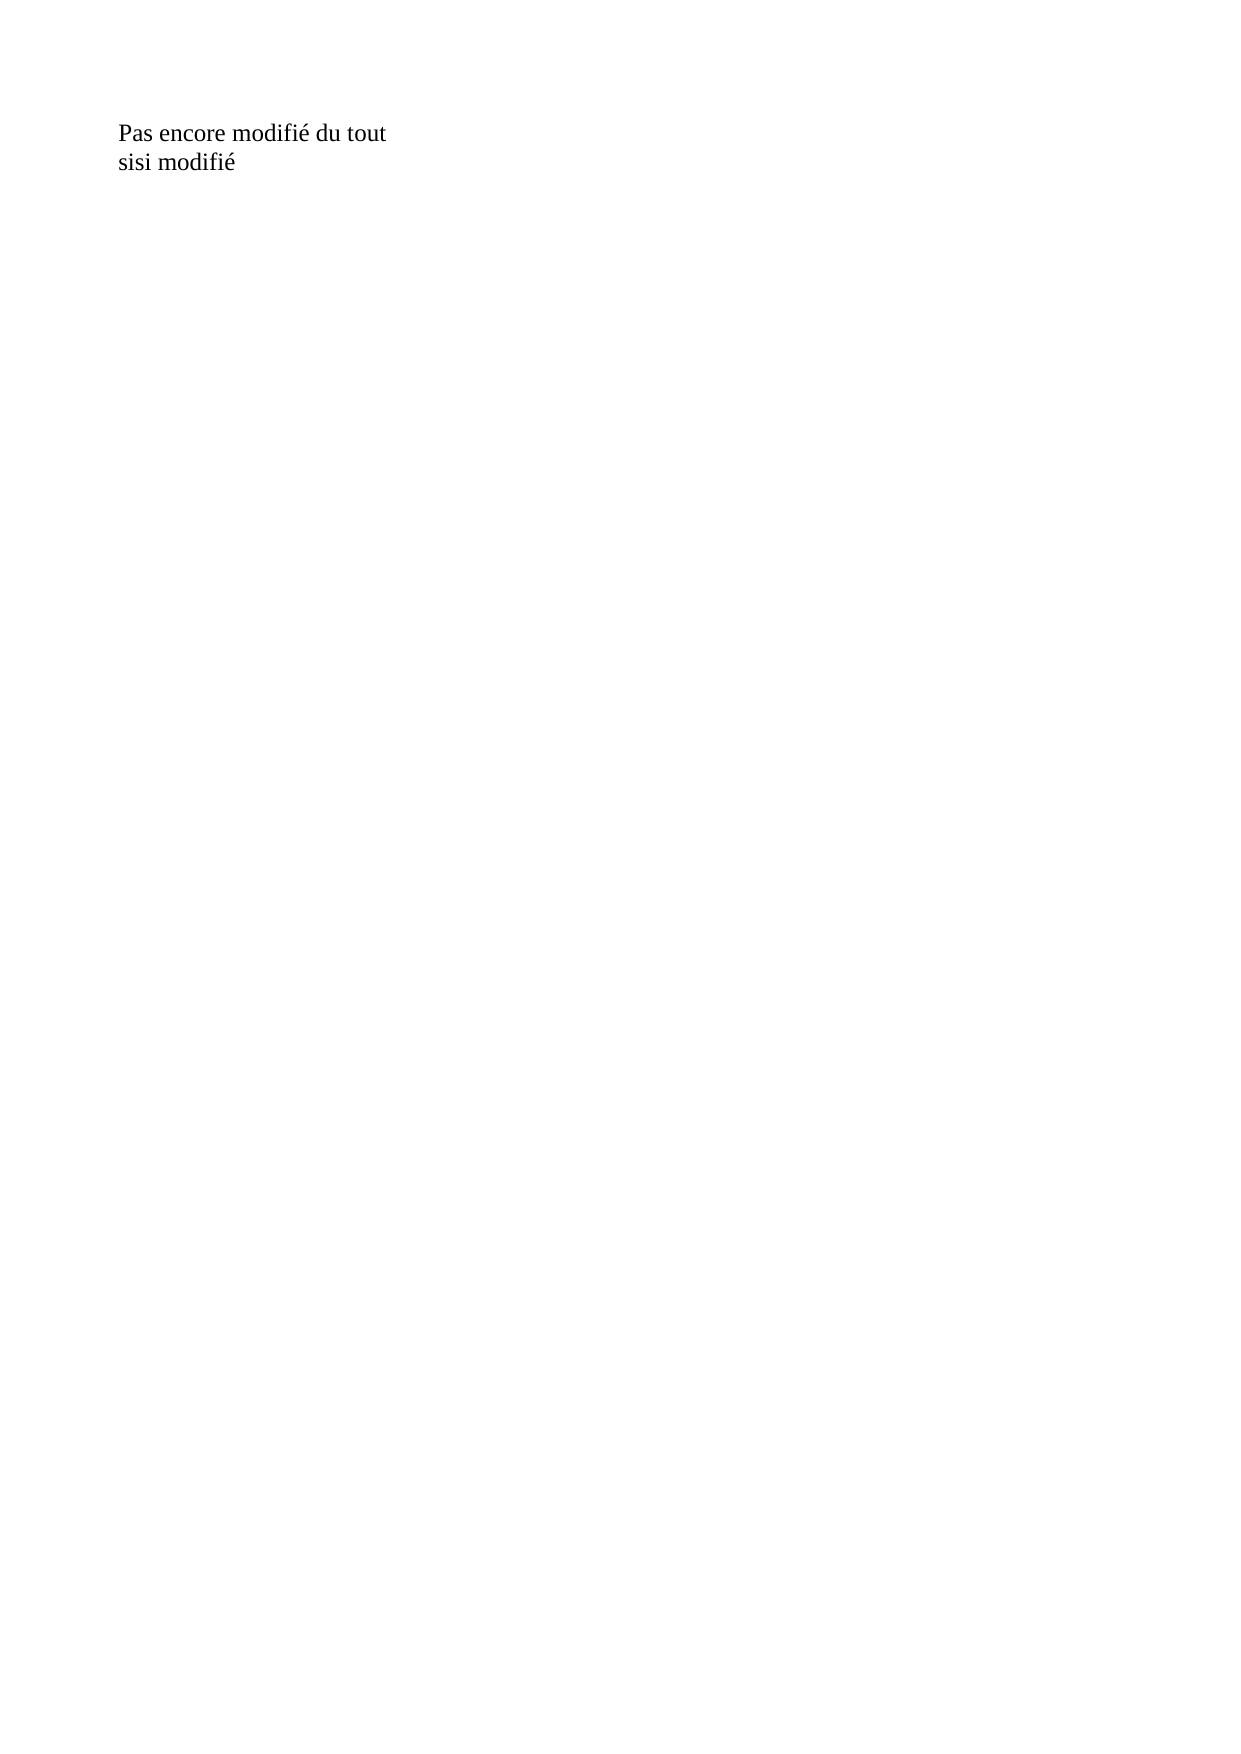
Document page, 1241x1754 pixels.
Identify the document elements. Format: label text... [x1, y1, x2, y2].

text Pas encore modifié du tout [118, 118, 1122, 147]
text sisi modifié [118, 147, 1122, 176]
